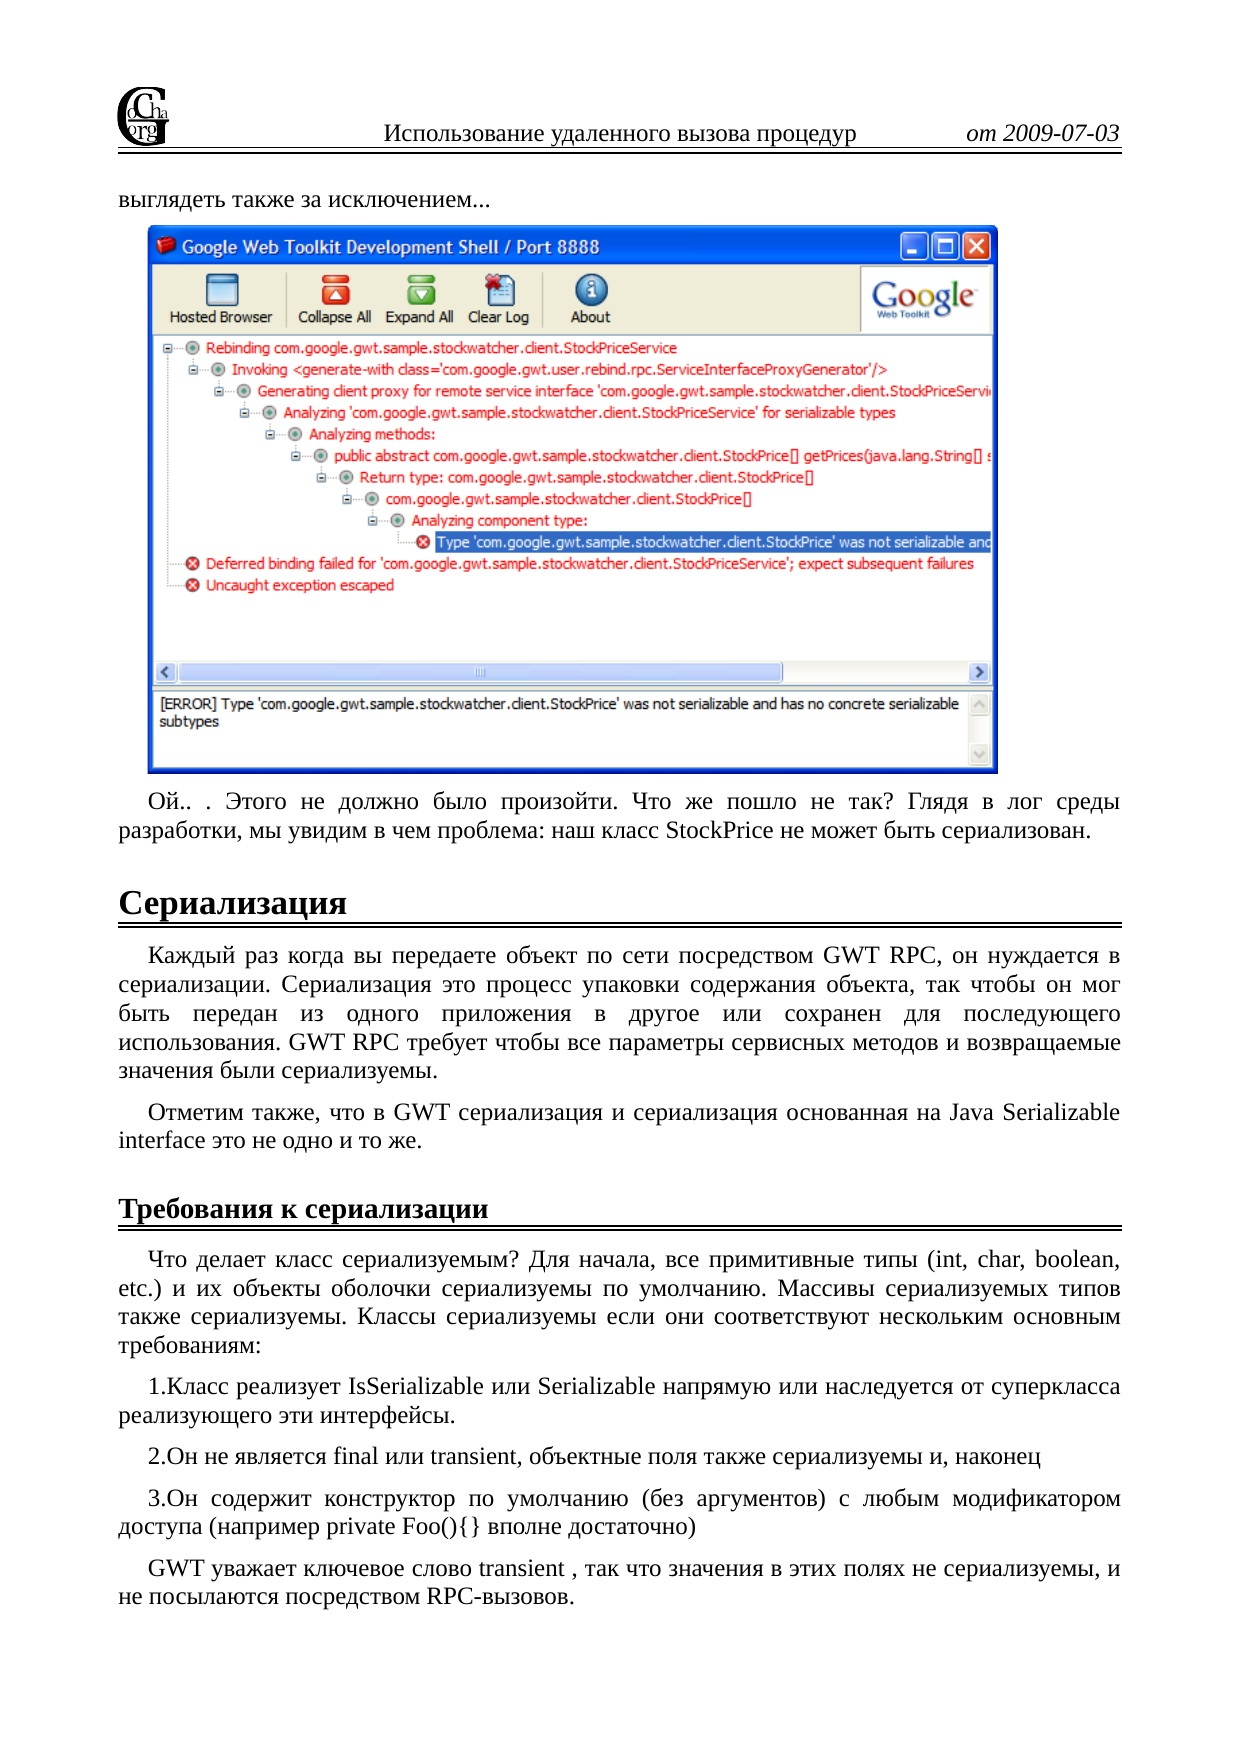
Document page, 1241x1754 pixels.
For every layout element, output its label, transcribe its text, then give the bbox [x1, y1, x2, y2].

text Ой.. . Этого не должно было произойти. Что же пошло не так? Глядя в лог среды разработки, мы увидим в чем проблема: наш класс StockPrice не может быть сериализован. [118, 786, 1122, 844]
text Отметим также, что в GWT сериализация и сериализация основанная на Java Serializable interface это не одно и то же. [118, 1097, 1122, 1154]
subtitle Требования к сериализации [118, 1192, 1122, 1225]
picture [117, 87, 170, 146]
subtitle Сериализация [118, 881, 1122, 922]
text Что делает класс сериализуемым? Для начала, все примитивные типы (int, char, boolean, etc.) и их объекты оболочки сериализуемы по умолчанию. Массивы сериализуемых типов также сериализуемы. Классы сериализуемы если они соответствуют нескольким основным требованиям: [118, 1244, 1122, 1359]
text 1.Класс реализует IsSerializable или Serializable напрямую или наследуется от суперкласса реализующего эти интерфейсы. [118, 1371, 1122, 1429]
text 2.Он не является final или transient, объектные поля также сериализуемы и, наконец [118, 1441, 1122, 1470]
text выглядеть также за исключением... [118, 184, 1122, 212]
picture [147, 225, 998, 774]
text Каждый раз когда вы передаете объект по сети посредством GWT RPC, он нуждается в сериализации. Сериализация это процесс упаковки содержания объекта, так чтобы он мог быть передан из одного приложения в другое или сохранен для последующего использования. GWT RPC требует чтобы все параметры сервисных методов и возвращаемые значения были сериализуемы. [118, 940, 1122, 1084]
text GWT уважает ключевое слово transient , так что значения в этих полях не сериализуемы, и не посылаются посредством RPC-вызовов. [118, 1553, 1122, 1610]
text 3.Он содержит конструктор по умолчанию (без аргументов) с любым модификатором доступа (например private Foo(){} вполне достаточно) [118, 1483, 1122, 1540]
